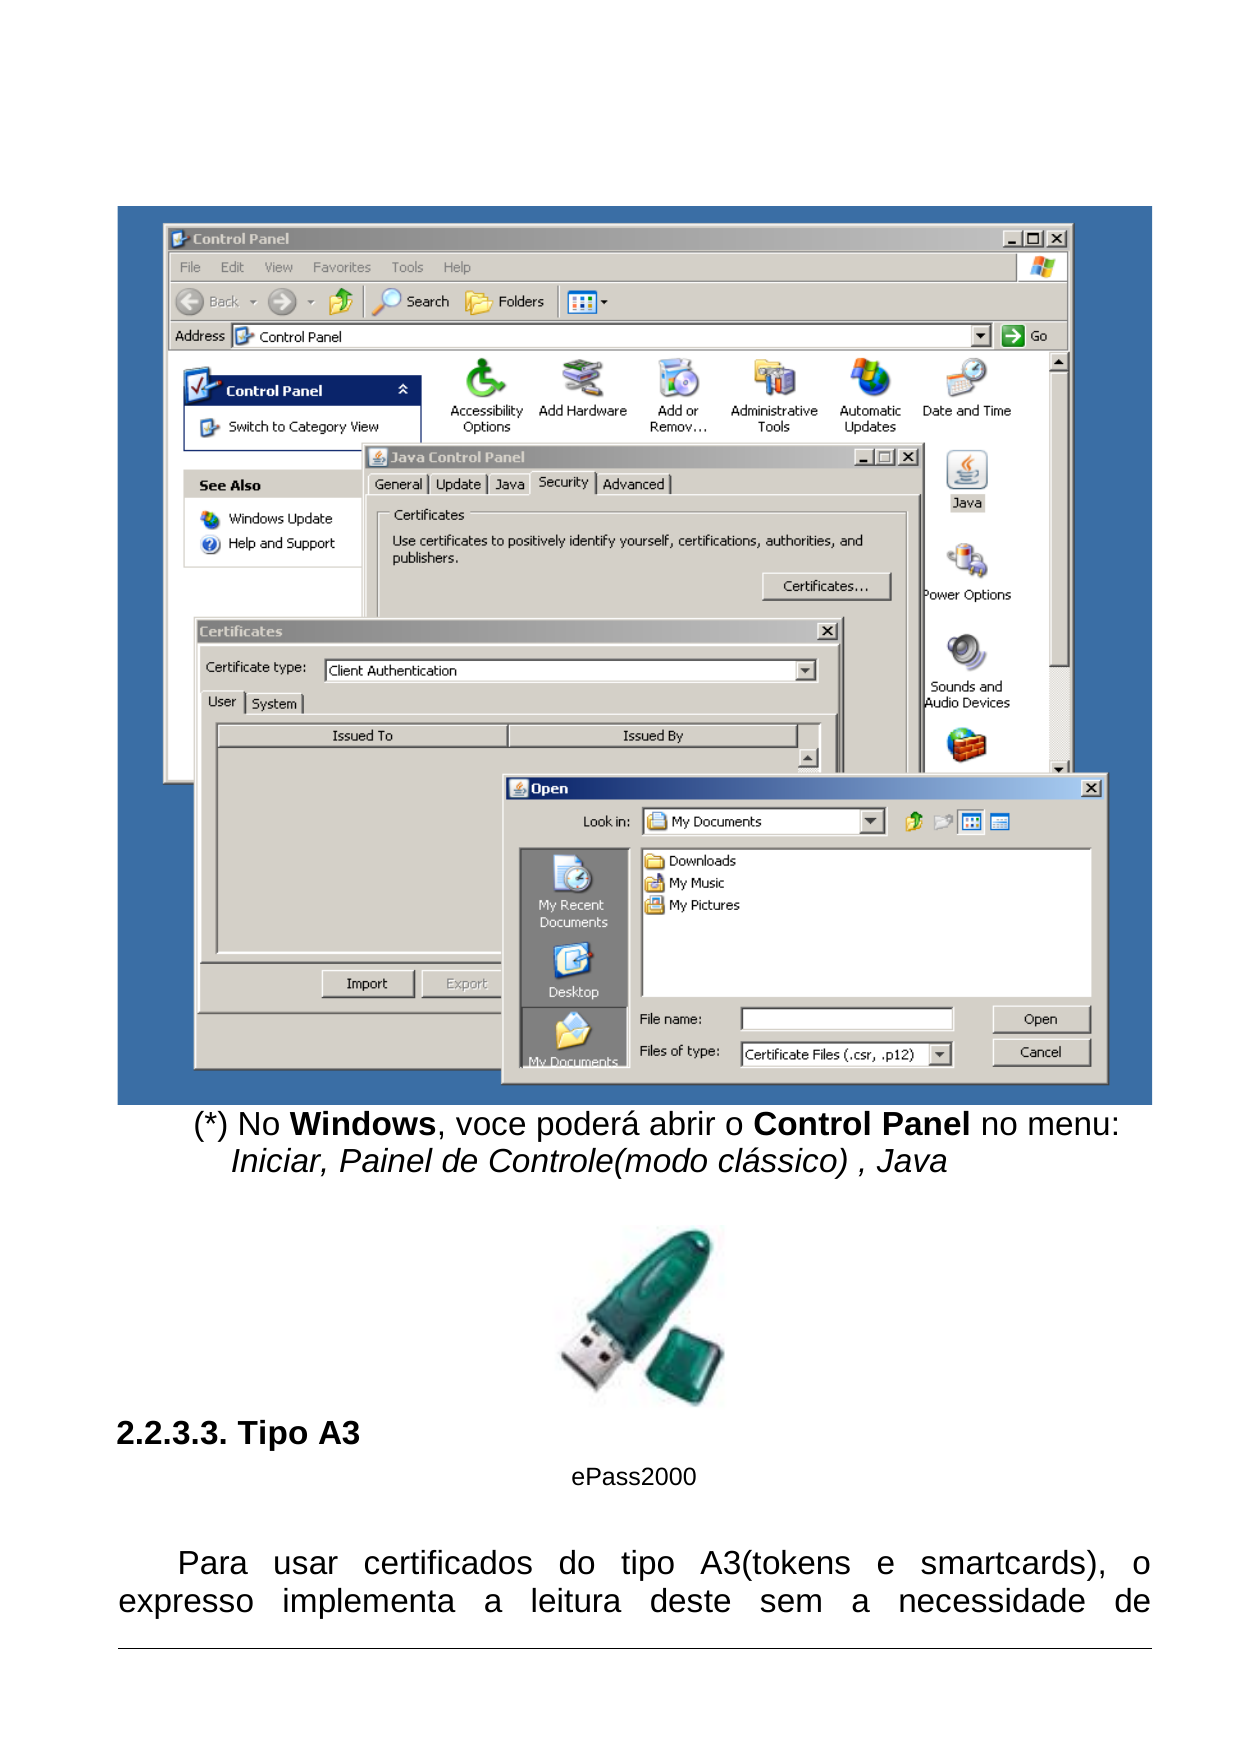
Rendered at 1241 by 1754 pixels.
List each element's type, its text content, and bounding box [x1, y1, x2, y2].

subtitle Tipo A3 [116, 1209, 1152, 1451]
picture [117, 206, 1153, 1105]
picture [522, 1225, 748, 1414]
list (*) No Windows, voce poderá abrir o Control Panel no menu: [156, 1105, 1152, 1142]
list Iniciar, Painel de Controle(modo clássico) , Java [193, 1142, 1152, 1179]
text Para usar certificados do tipo A3(tokens e smartcards), o expresso implementa a leitura deste sem a necessidade de [118, 1544, 1152, 1619]
text ePass2000 [116, 1463, 1152, 1491]
